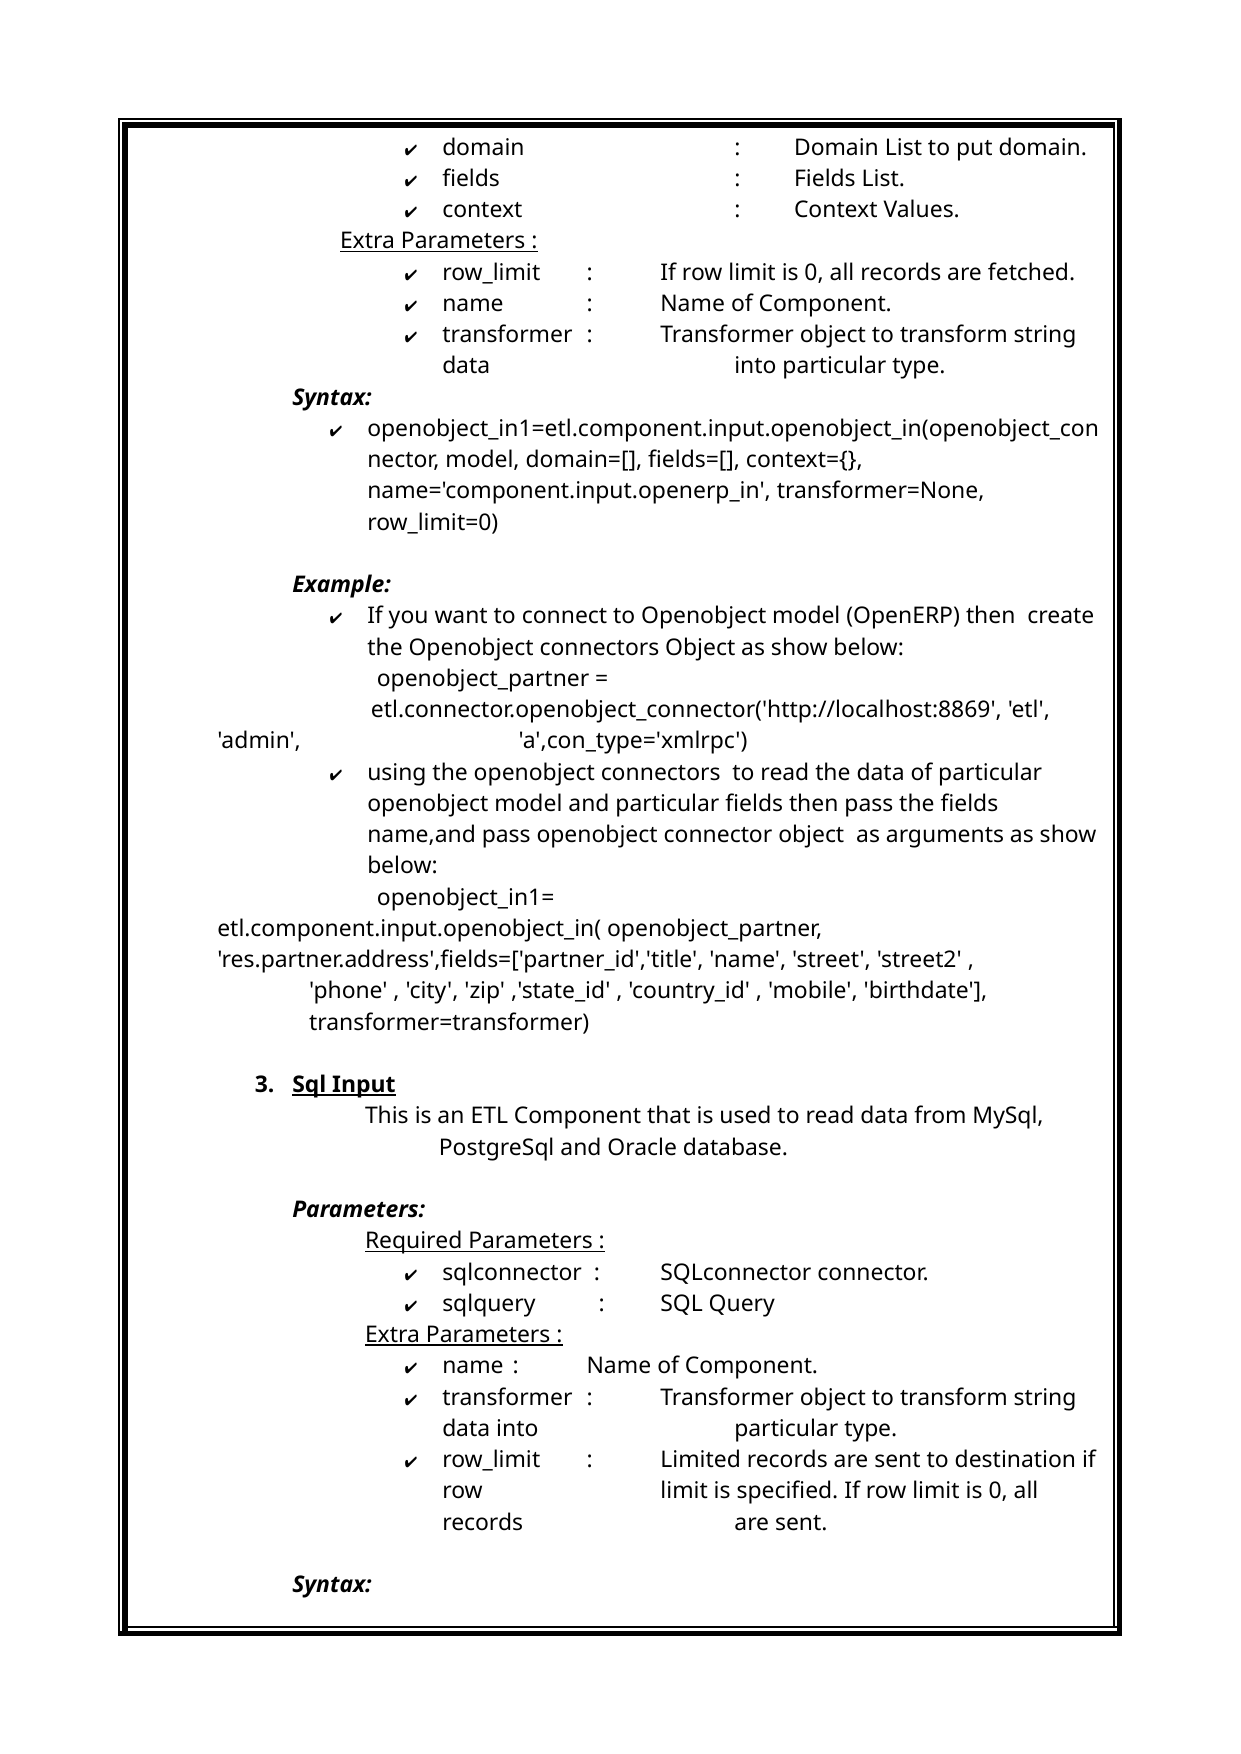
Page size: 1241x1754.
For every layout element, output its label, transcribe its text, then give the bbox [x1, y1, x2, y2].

text Syntax: [217, 380, 1110, 412]
list name : Name of Component. [404, 287, 1110, 318]
text openobject_partner = etl.connector.openobject_connector('http://localhost:8869', 'etl', 'admin', 'a',con_type='xmlrpc') [217, 662, 1110, 755]
list using the openobject connectors to read the data of particular openobject model and particular fields then pass the fields name,and pass openobject connector object as arguments as show below: [329, 755, 1110, 880]
list sqlquery : SQL Query [404, 1287, 1110, 1318]
text openobject_in1= etl.component.input.openobject_in( openobject_partner, 'res.partner.address',fields=['partner_id','title', 'name', 'street', 'street2' , 'phone' , 'city', 'zip' ,'state_id' , 'country_id' , 'mobile', 'birthdate'], transformer=transformer) [217, 880, 1110, 1037]
list sqlconnector : SQLconnector connector. [404, 1255, 1110, 1287]
text Required Parameters : [217, 1224, 1110, 1255]
text Example: [217, 568, 1110, 599]
list openobject_in1=etl.component.input.openobject_in(openobject_connector, model, domain=[], fields=[], context={}, name='component.input.openerp_in', transformer=None, row_limit=0) [329, 412, 1110, 537]
list Sql Input [254, 1068, 1110, 1099]
list context : Context Values. [404, 193, 1110, 224]
list If you want to connect to Openobject model (OpenERP) then create the Openobject connectors Object as show below: [329, 599, 1110, 662]
text Parameters: [217, 1193, 1110, 1224]
list transformer : Transformer object to transform string data into particular type. [404, 1380, 1110, 1443]
list domain : Domain List to put domain. [404, 130, 1110, 162]
list row_limit : If row limit is 0, all records are fetched. [404, 255, 1110, 287]
list name : Name of Component. [404, 1349, 1110, 1380]
list transformer : Transformer object to transform string data into particular type. [404, 318, 1110, 380]
text Extra Parameters : [217, 1318, 1110, 1349]
text Extra Parameters : [217, 224, 1110, 255]
list fields : Fields List. [404, 162, 1110, 193]
text This is an ETL Component that is used to read data from MySql, PostgreSql and Oracle database. [217, 1099, 1110, 1162]
list row_limit : Limited records are sent to destination if row limit is specified. If row limit is 0, all records are sent. [404, 1443, 1110, 1537]
text Syntax: [217, 1568, 1110, 1599]
